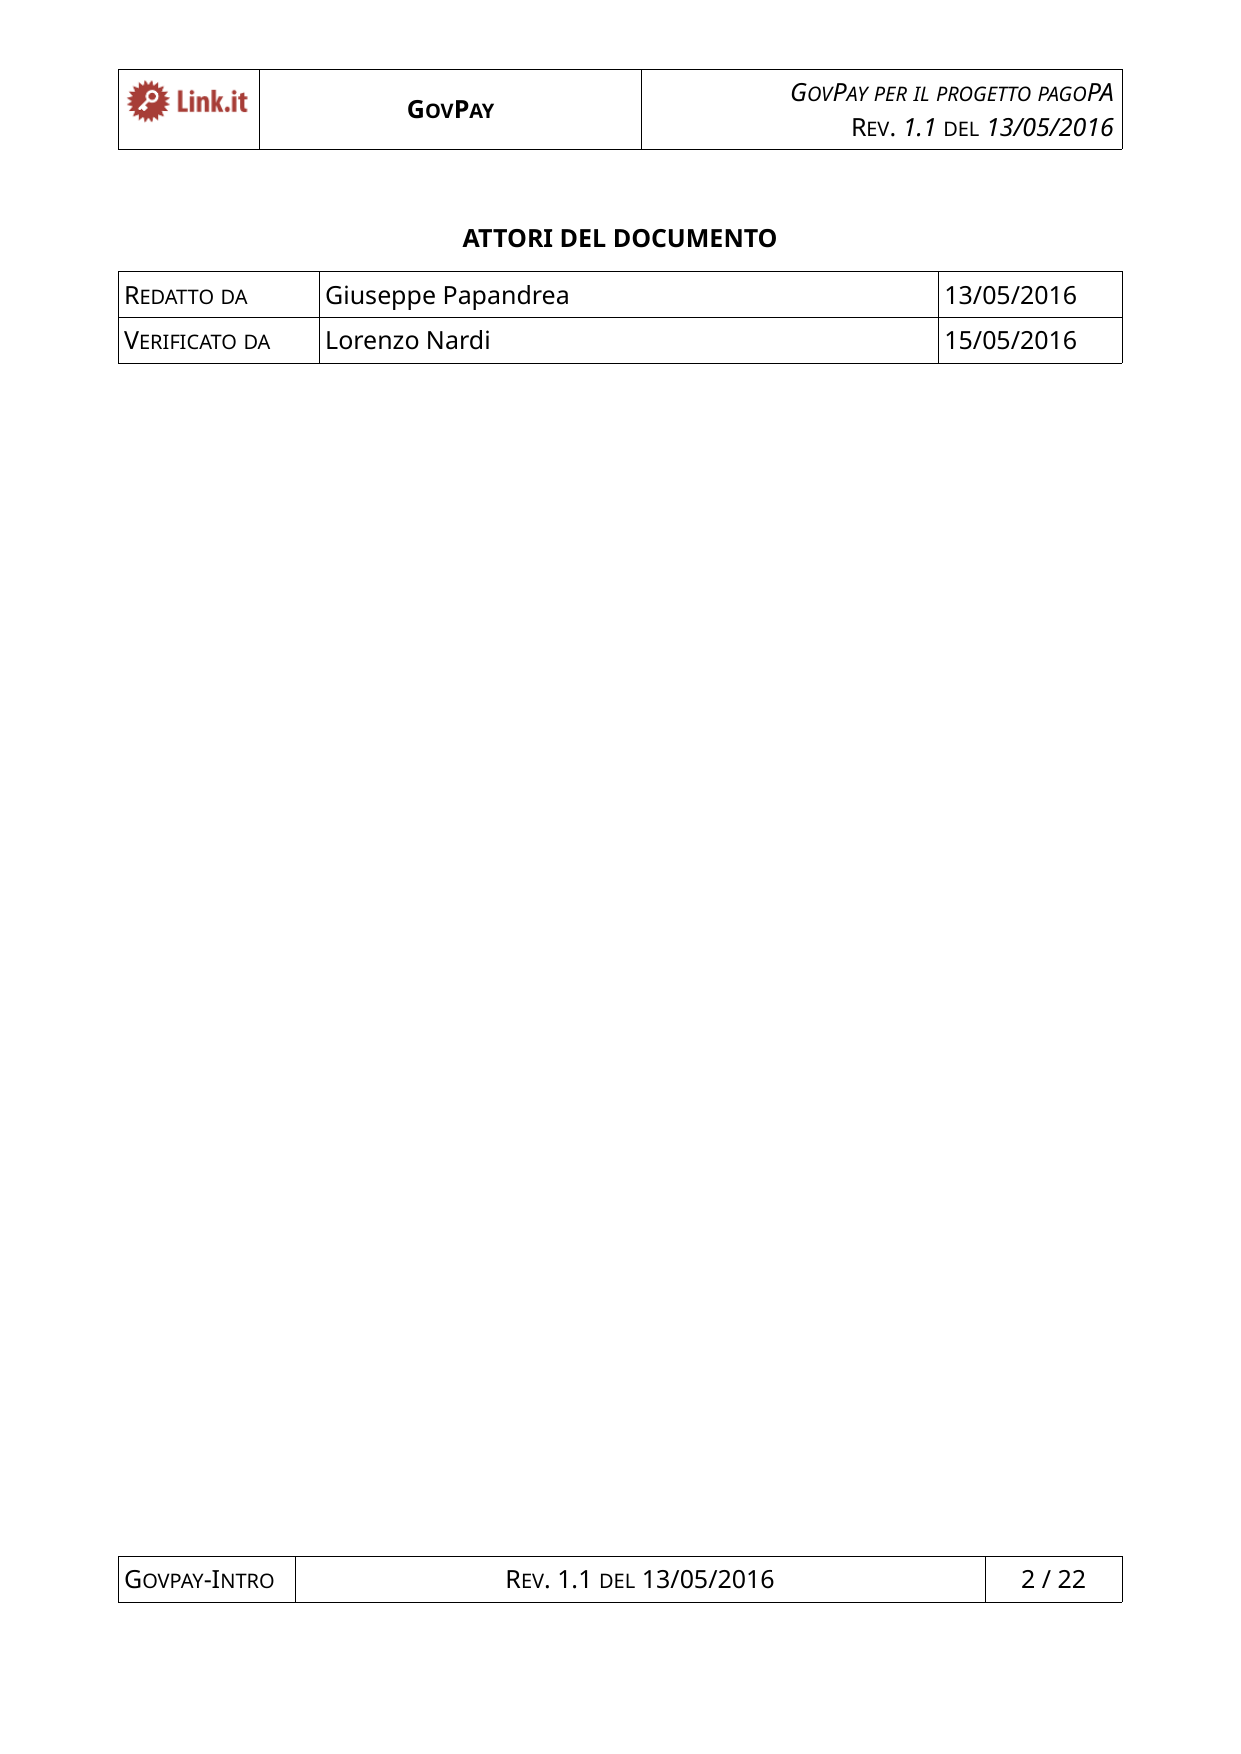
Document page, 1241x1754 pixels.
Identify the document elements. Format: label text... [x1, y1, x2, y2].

table_header Giuseppe Papandrea [320, 272, 938, 317]
table_header 13/05/2016 [939, 272, 1122, 317]
text ATTORI DEL DOCUMENTO [118, 220, 1122, 254]
table_header Redatto da [119, 272, 319, 317]
table_cell Verificato da [119, 318, 319, 363]
table_cell 15/05/2016 [939, 318, 1122, 363]
table_cell Lorenzo Nardi [320, 318, 938, 363]
picture [123, 75, 254, 128]
